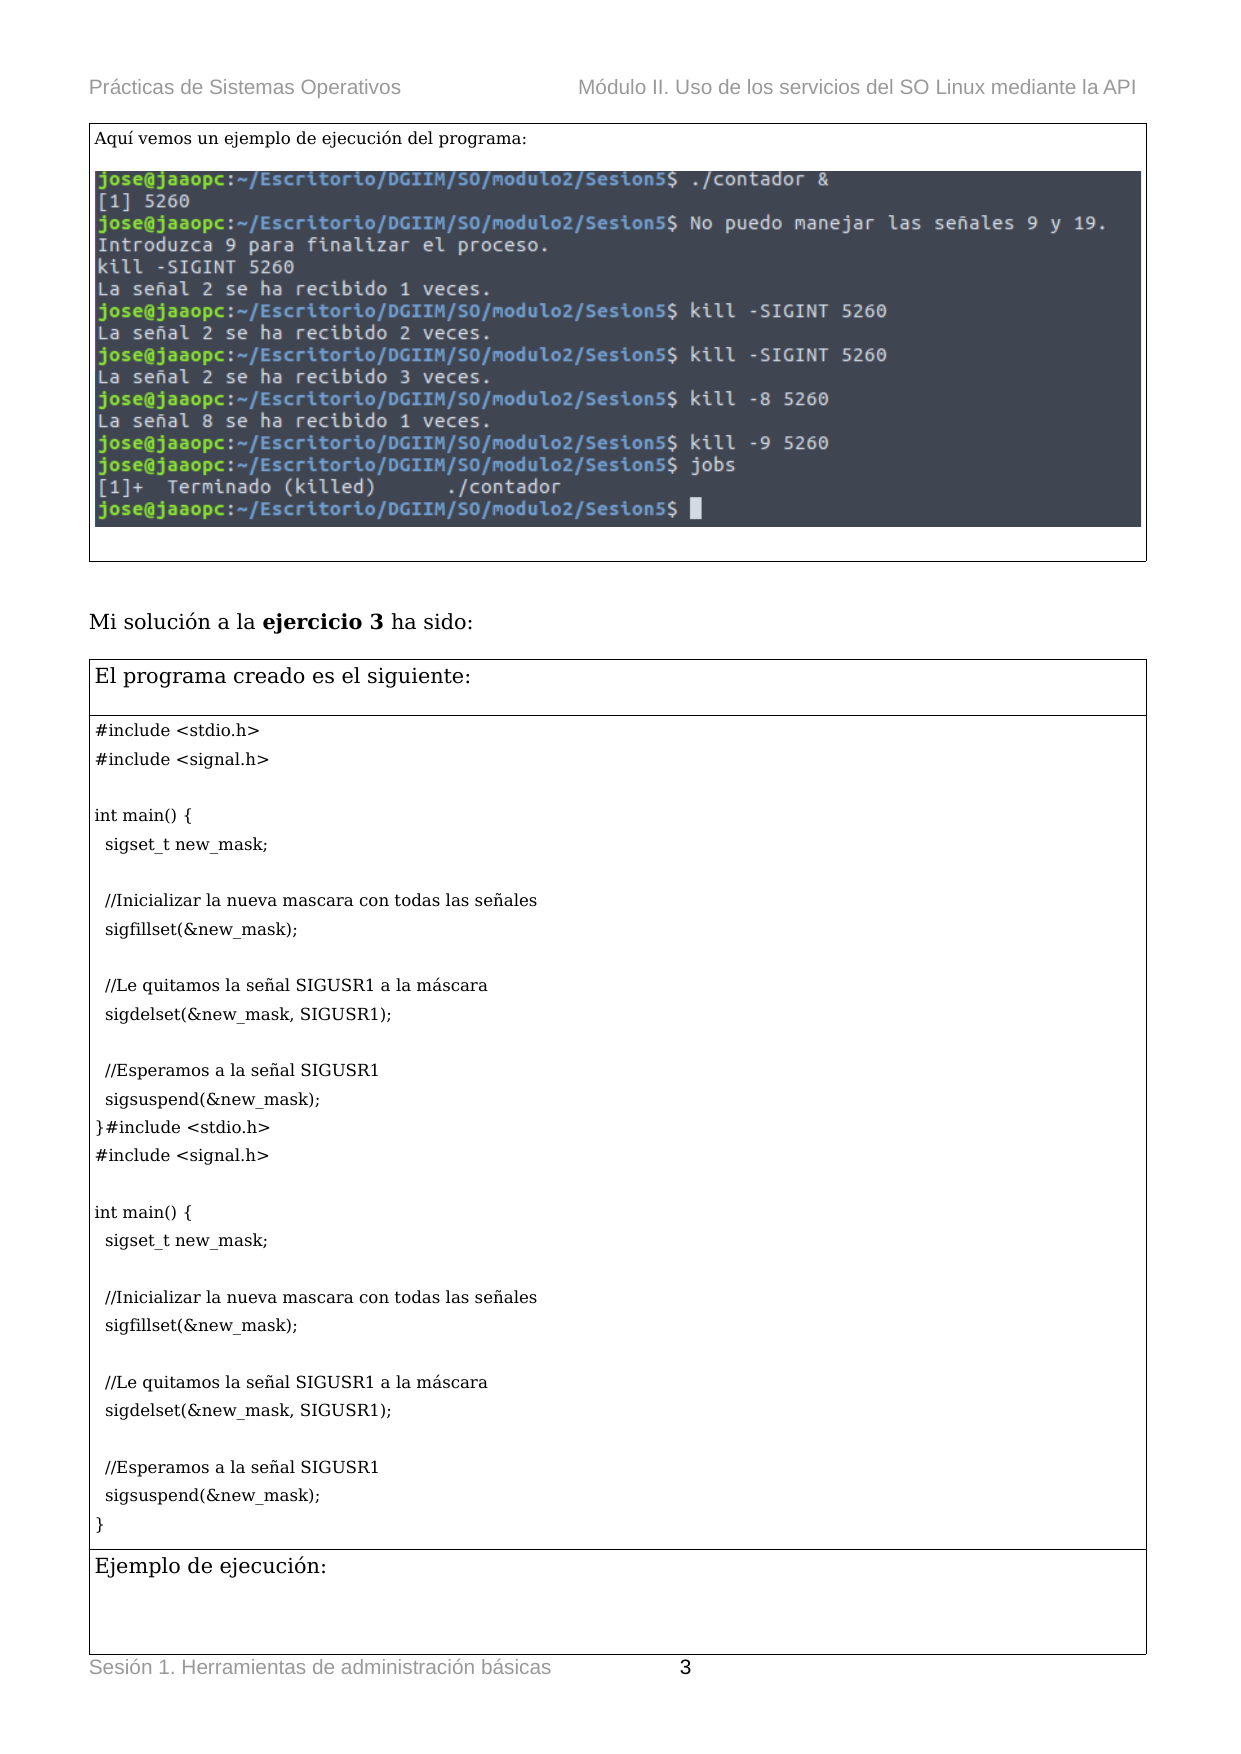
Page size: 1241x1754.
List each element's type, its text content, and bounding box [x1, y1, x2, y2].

table_cell #include <stdio.h> #include <signal.h> int main() { sigset_t new_mask; //Inicializar la nueva mascara con todas las señales sigfillset(&new_mask); //Le quitamos la señal SIGUSR1 a la máscara sigdelset(&new_mask, SIGUSR1); //Esperamos a la señal SIGUSR1 sigsuspend(&new_mask); }#include <stdio.h> #include <signal.h> int main() { sigset_t new_mask; //Inicializar la nueva mascara con todas las señales sigfillset(&new_mask); //Le quitamos la señal SIGUSR1 a la máscara sigdelset(&new_mask, SIGUSR1); //Esperamos a la señal SIGUSR1 sigsuspend(&new_mask); } [90, 716, 1146, 1548]
table_header El programa creado es el siguiente: [90, 660, 1146, 715]
table_cell Aquí vemos un ejemplo de ejecución del programa: [90, 124, 1146, 561]
picture [95, 171, 1142, 527]
text Mi solución a la ejercicio 3 ha sido: [89, 609, 1146, 634]
table_cell Ejemplo de ejecución: [90, 1550, 1146, 1654]
